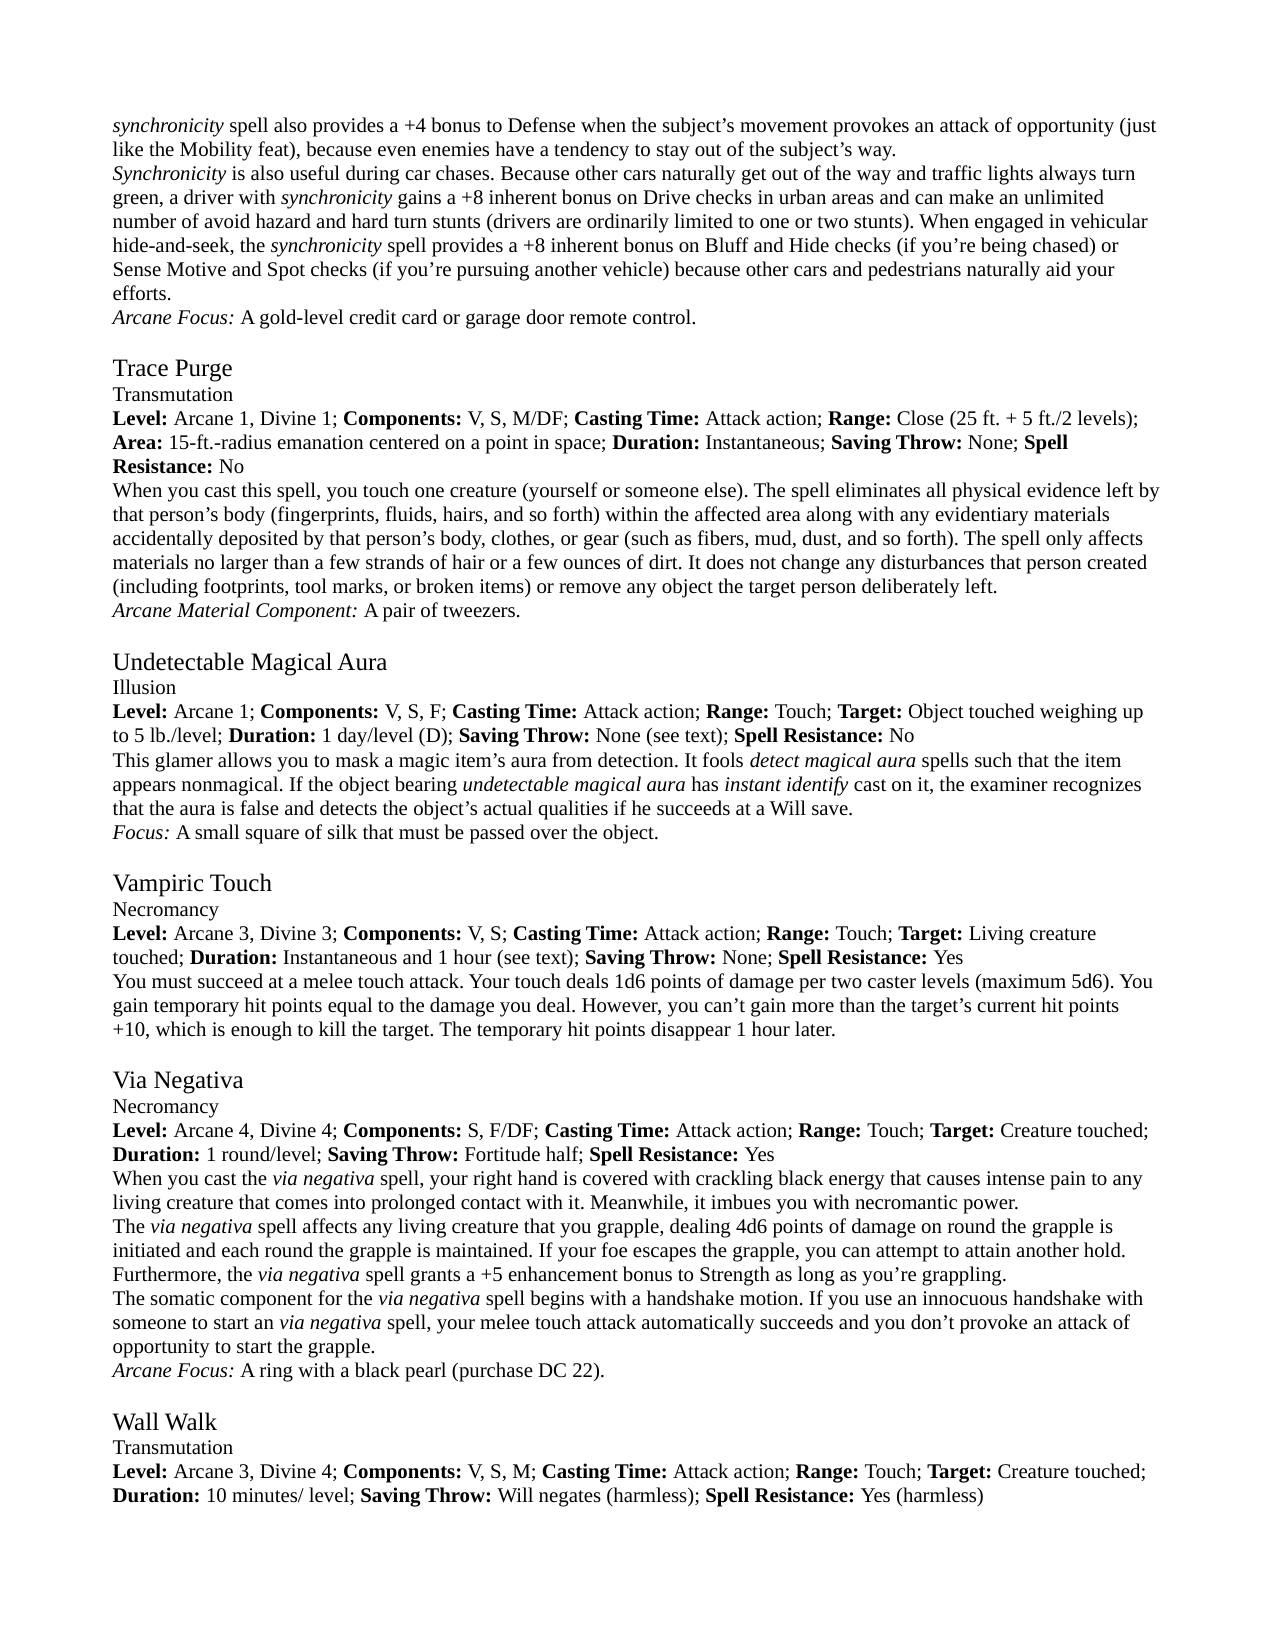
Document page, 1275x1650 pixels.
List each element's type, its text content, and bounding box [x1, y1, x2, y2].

text Necromancy [112, 1094, 1162, 1118]
text You must succeed at a melee touch attack. Your touch deals 1d6 points of damage per two caster levels (maximum 5d6). You gain temporary hit points equal to the damage you deal. However, you can’t gain more than the target’s current hit points +10, which is enough to kill the target. The temporary hit points disappear 1 hour later. [112, 969, 1162, 1041]
text Necromancy [112, 897, 1162, 921]
text Undetectable Magical Aura [112, 647, 1162, 675]
text Focus: A small square of silk that must be passed over the object. [112, 820, 1162, 844]
text The somatic component for the via negativa spell begins with a handshake motion. If you use an innocuous handshake with someone to start an via negativa spell, your melee touch attack automatically succeeds and you don’t provoke an attack of opportunity to start the grapple. [112, 1286, 1162, 1358]
text The via negativa spell affects any living creature that you grapple, dealing 4d6 points of damage on round the grapple is initiated and each round the grapple is maintained. If your foe escapes the grapple, you can attempt to attain another hold. Furthermore, the via negativa spell grants a +5 enhancement bonus to Strength as long as you’re grappling. [112, 1214, 1162, 1286]
text This glamer allows you to mask a magic item’s aura from detection. It fools detect magical aura spells such that the item appears nonmagical. If the object bearing undetectable magical aura has instant identify cast on it, the examiner recognizes that the aura is false and detects the object’s actual qualities if he succeeds at a Will save. [112, 747, 1162, 820]
text Vampiric Touch [112, 868, 1162, 897]
text When you cast the via negativa spell, your right hand is covered with crackling black energy that causes intense pain to any living creature that comes into prolonged contact with it. Meanwhile, it imbues you with necromantic power. [112, 1166, 1162, 1214]
text Arcane Focus: A gold-level credit card or garage door remote control. [112, 305, 1162, 329]
text Level: Arcane 3, Divine 4; Components: V, S, M; Casting Time: Attack action; Range: Touch; Target: Creature touched; Duration: 10 minutes/ level; Saving Throw: Will negates (harmless); Spell Resistance: Yes (harmless) [112, 1459, 1162, 1507]
text When you cast this spell, you touch one creature (yourself or someone else). The spell eliminates all physical evidence left by that person’s body (fingerprints, fluids, hairs, and so forth) within the affected area along with any evidentiary materials accidentally deposited by that person’s body, clothes, or gear (such as fibers, mud, dust, and so forth). The spell only affects materials no larger than a few strands of hair or a few ounces of dirt. It does not change any disturbances that person created (including footprints, tool marks, or broken items) or remove any object the target person deliberately left. [112, 478, 1162, 598]
text Illusion [112, 675, 1162, 699]
text Via Negativa [112, 1065, 1162, 1094]
text synchronicity spell also provides a +4 bonus to Defense when the subject’s movement provokes an attack of opportunity (just like the Mobility feat), because even enemies have a tendency to stay out of the subject’s way. [112, 112, 1162, 161]
text Level: Arcane 1; Components: V, S, F; Casting Time: Attack action; Range: Touch; Target: Object touched weighing up to 5 lb./level; Duration: 1 day/level (D); Saving Throw: None (see text); Spell Resistance: No [112, 699, 1162, 747]
text Trace Purge [112, 353, 1162, 382]
text Level: Arcane 1, Divine 1; Components: V, S, M/DF; Casting Time: Attack action; Range: Close (25 ft. + 5 ft./2 levels); Area: 15-ft.-radius emanation centered on a point in space; Duration: Instantaneous; Saving Throw: None; Spell Resistance: No [112, 406, 1162, 478]
text Wall Walk [112, 1407, 1162, 1435]
text Level: Arcane 3, Divine 3; Components: V, S; Casting Time: Attack action; Range: Touch; Target: Living creature touched; Duration: Instantaneous and 1 hour (see text); Saving Throw: None; Spell Resistance: Yes [112, 921, 1162, 969]
text Transmutation [112, 1435, 1162, 1459]
text Synchronicity is also useful during car chases. Because other cars naturally get out of the way and traffic lights always turn green, a driver with synchronicity gains a +8 inherent bonus on Drive checks in urban areas and can make an unlimited number of avoid hazard and hard turn stunts (drivers are ordinarily limited to one or two stunts). When engaged in vehicular hide-and-seek, the synchronicity spell provides a +8 inherent bonus on Bluff and Hide checks (if you’re being chased) or Sense Motive and Spot checks (if you’re pursuing another vehicle) because other cars and pedestrians naturally aid your efforts. [112, 161, 1162, 305]
text Transmutation [112, 382, 1162, 406]
text Arcane Material Component: A pair of tweezers. [112, 598, 1162, 622]
text Arcane Focus: A ring with a black pearl (purchase DC 22). [112, 1358, 1162, 1382]
text Level: Arcane 4, Divine 4; Components: S, F/DF; Casting Time: Attack action; Range: Touch; Target: Creature touched; Duration: 1 round/level; Saving Throw: Fortitude half; Spell Resistance: Yes [112, 1118, 1162, 1166]
